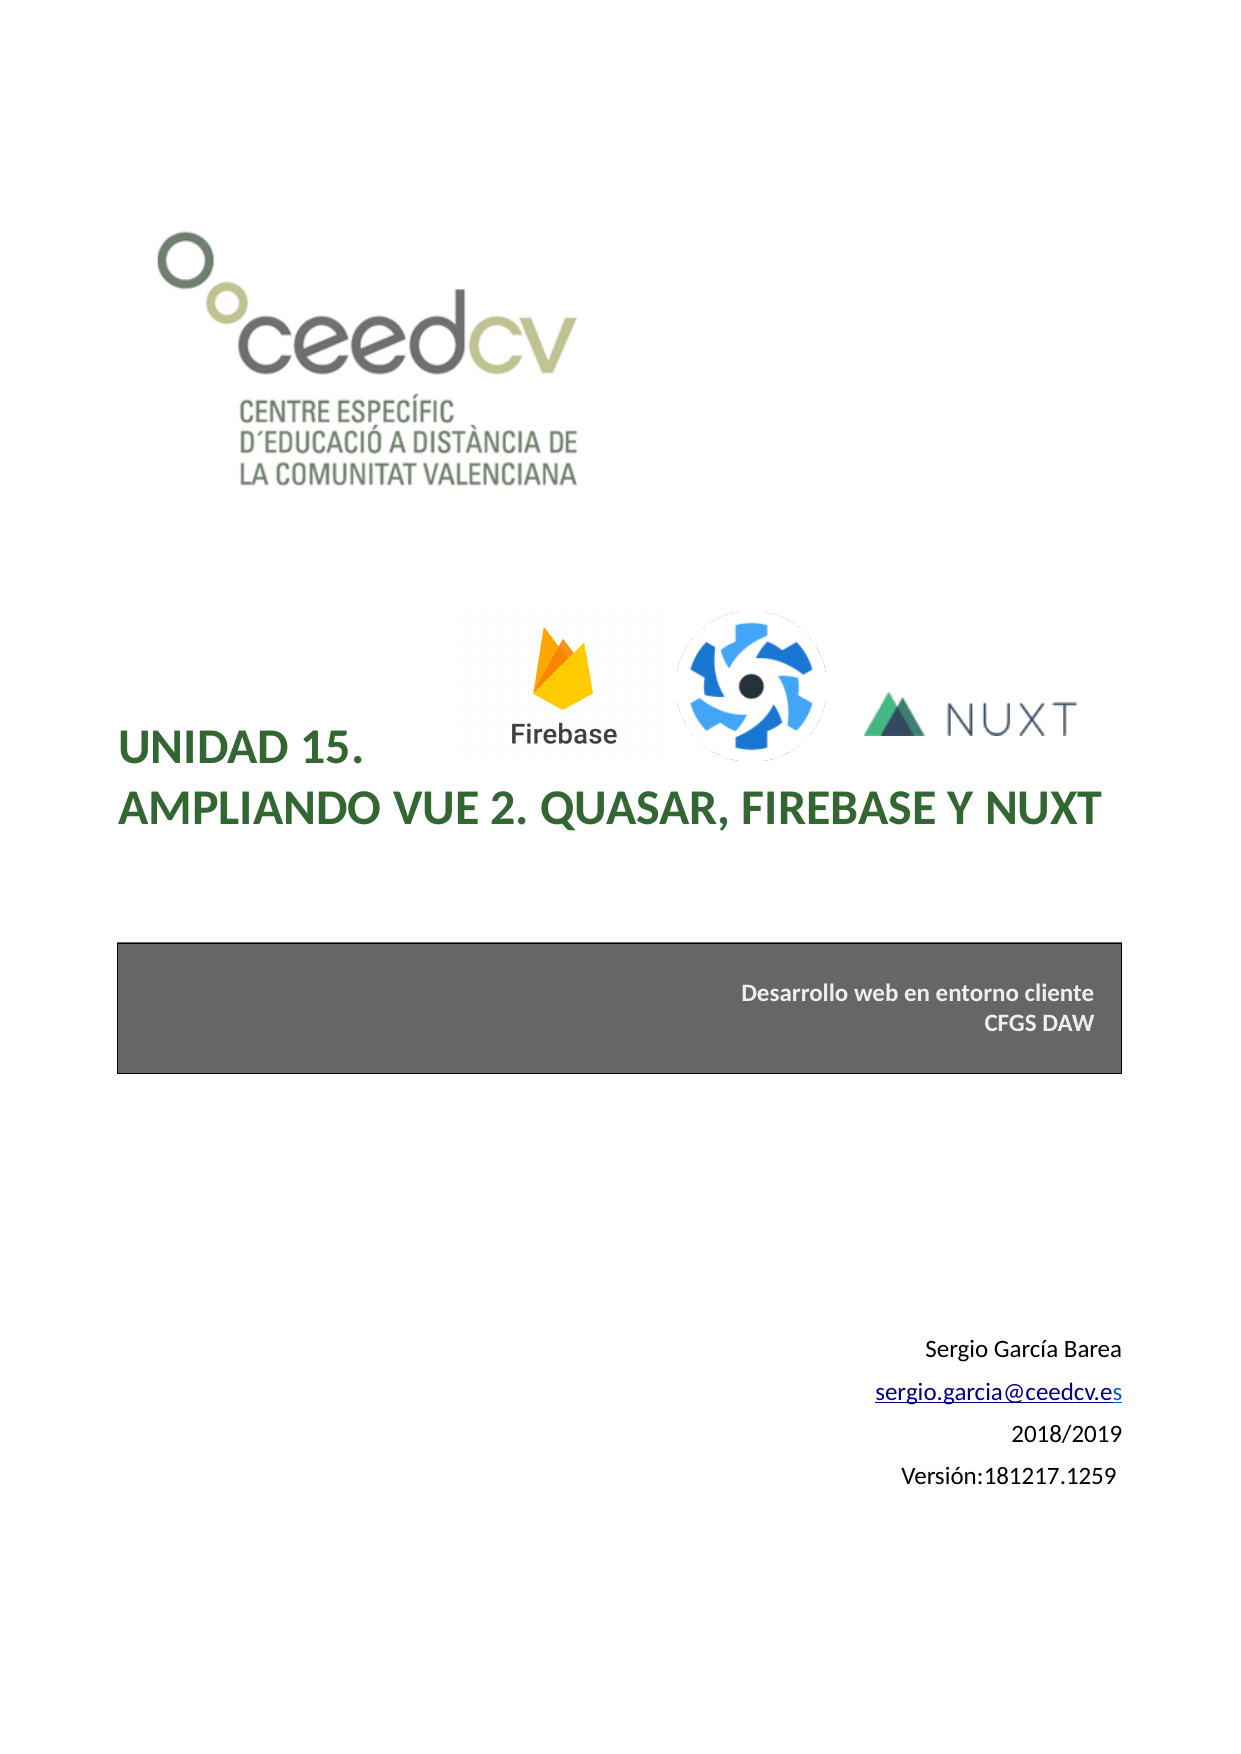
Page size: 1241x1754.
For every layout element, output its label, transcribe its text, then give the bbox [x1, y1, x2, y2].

picture [452, 603, 669, 765]
text Unidad 15. [118, 714, 1122, 776]
picture [118, 204, 681, 514]
picture [864, 692, 1078, 736]
text Versión:181217.1259 [118, 1461, 1122, 1491]
text CFGS DAW [121, 1007, 1094, 1038]
text 2018/2019 [118, 1418, 1122, 1449]
text Sergio García Barea [231, 1333, 1122, 1364]
picture [676, 612, 827, 762]
text Desarrollo web en entorno cliente [121, 977, 1094, 1007]
text Ampliando Vue 2. Quasar, Firebase y Nuxt [118, 776, 1122, 837]
text sergio.garcia@ceedcv.es [231, 1376, 1122, 1406]
